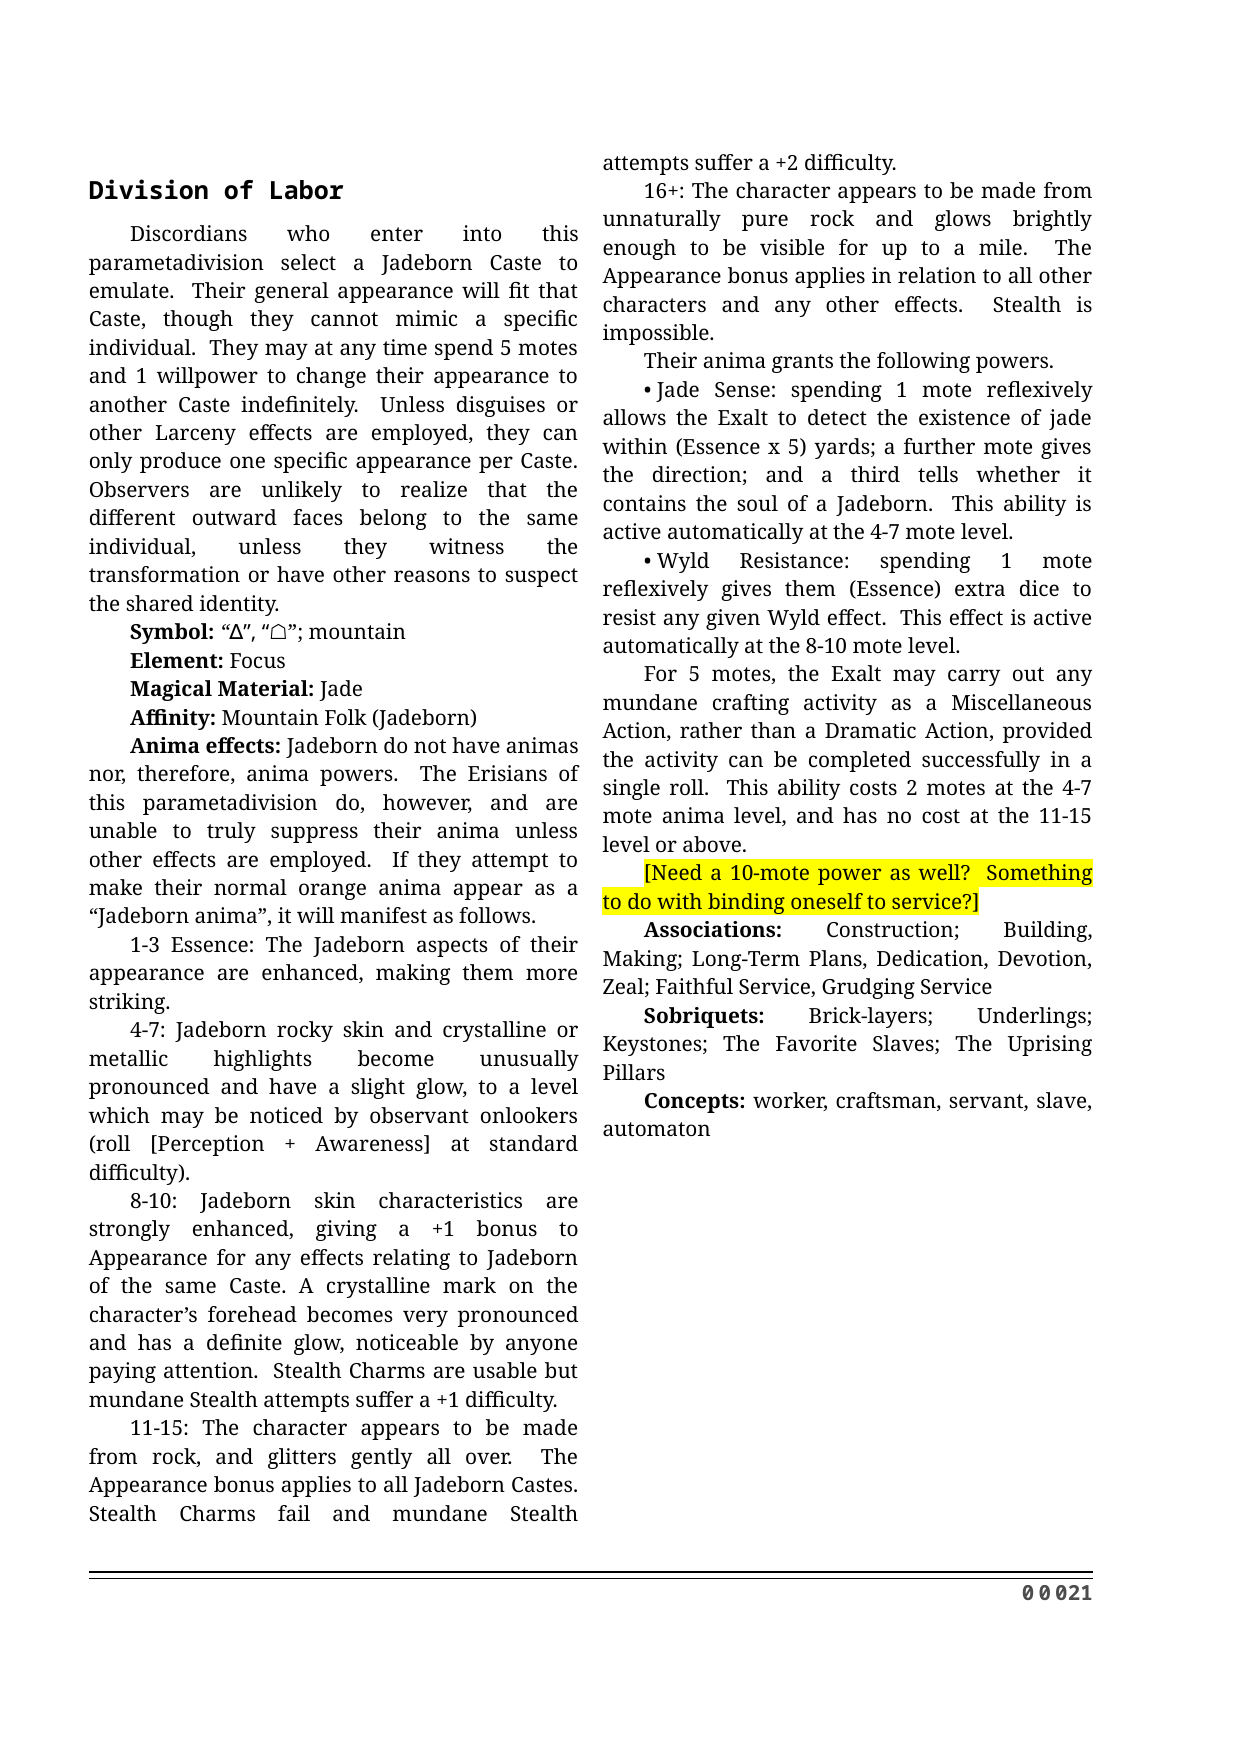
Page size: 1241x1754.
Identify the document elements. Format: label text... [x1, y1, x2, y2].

text 8-10: Jadeborn skin characteristics are strongly enhanced, giving a +1 bonus to Appearance for any effects relating to Jadeborn of the same Caste. A crystalline mark on the character’s forehead becomes very pronounced and has a definite glow, noticeable by anyone paying attention. Stealth Charms are usable but mundane Stealth attempts suffer a +1 difficulty. [88, 1186, 579, 1413]
text 11-15: The character appears to be made from rock, and glitters gently all over. The Appearance bonus applies to all Jadeborn Castes. Stealth Charms fail and mundane Stealth [88, 1413, 579, 1527]
subtitle Division of Labor [88, 173, 579, 207]
text Concepts: worker, craftsman, servant, slave, automaton [602, 1086, 1093, 1143]
text Discordians who enter into this parametadivision select a Jadeborn Caste to emulate. Their general appearance will fit that Caste, though they cannot mimic a specific individual. They may at any time spend 5 motes and 1 willpower to change their appearance to another Caste indefinitely. Unless disguises or other Larceny effects are employed, they can only produce one specific appearance per Caste. Observers are unlikely to realize that the different outward faces belong to the same individual, unless they witness the transformation or have other reasons to suspect the shared identity. [88, 219, 579, 617]
text [Need a 10-mote power as well? Something to do with binding oneself to service?] [602, 858, 1093, 915]
text Magical Material: Jade [88, 674, 579, 703]
text attempts suffer a +2 difficulty. [602, 148, 1093, 176]
text Associations: Construction; Building, Making; Long-Term Plans, Dedication, Devotion, Zeal; Faithful Service, Grudging Service [602, 915, 1093, 1001]
list Jade Sense: spending 1 mote reflexively allows the Exalt to detect the existence of jade within (Essence x 5) yards; a further mote gives the direction; and a third tells whether it contains the soul of a Jadeborn. This ability is active automatically at the 4-7 mote level. [602, 375, 1093, 546]
text Their anima grants the following powers. [602, 347, 1093, 375]
text Symbol: “∆”, “☖”; mountain [88, 617, 579, 646]
text 1-3 Essence: The Jadeborn aspects of their appearance are enhanced, making them more striking. [88, 930, 579, 1015]
text 4-7: Jadeborn rocky skin and crystalline or metallic highlights become unusually pronounced and have a slight glow, to a level which may be noticed by observant onlookers (roll [Perception + Awareness] at standard difficulty). [88, 1015, 579, 1186]
text Element: Focus [88, 646, 579, 674]
text Affinity: Mountain Folk (Jadeborn) [88, 703, 579, 731]
list Wyld Resistance: spending 1 mote reflexively gives them (Essence) extra dice to resist any given Wyld effect. This effect is active automatically at the 8-10 mote level. [602, 546, 1093, 659]
text For 5 motes, the Exalt may carry out any mundane crafting activity as a Miscellaneous Action, rather than a Dramatic Action, provided the activity can be completed successfully in a single roll. This ability costs 2 motes at the 4-7 mote anima level, and has no cost at the 11-15 level or above. [602, 659, 1093, 858]
text Anima effects: Jadeborn do not have animas nor, therefore, anima powers. The Erisians of this parametadivision do, however, and are unable to truly suppress their anima unless other effects are employed. If they attempt to make their normal orange anima appear as a “Jadeborn anima”, it will manifest as follows. [88, 731, 579, 930]
text 16+: The character appears to be made from unnaturally pure rock and glows brightly enough to be visible for up to a mile. The Appearance bonus applies in relation to all other characters and any other effects. Stealth is impossible. [602, 176, 1093, 347]
text Sobriquets: Brick-layers; Underlings; Keystones; The Favorite Slaves; The Uprising Pillars [602, 1001, 1093, 1086]
